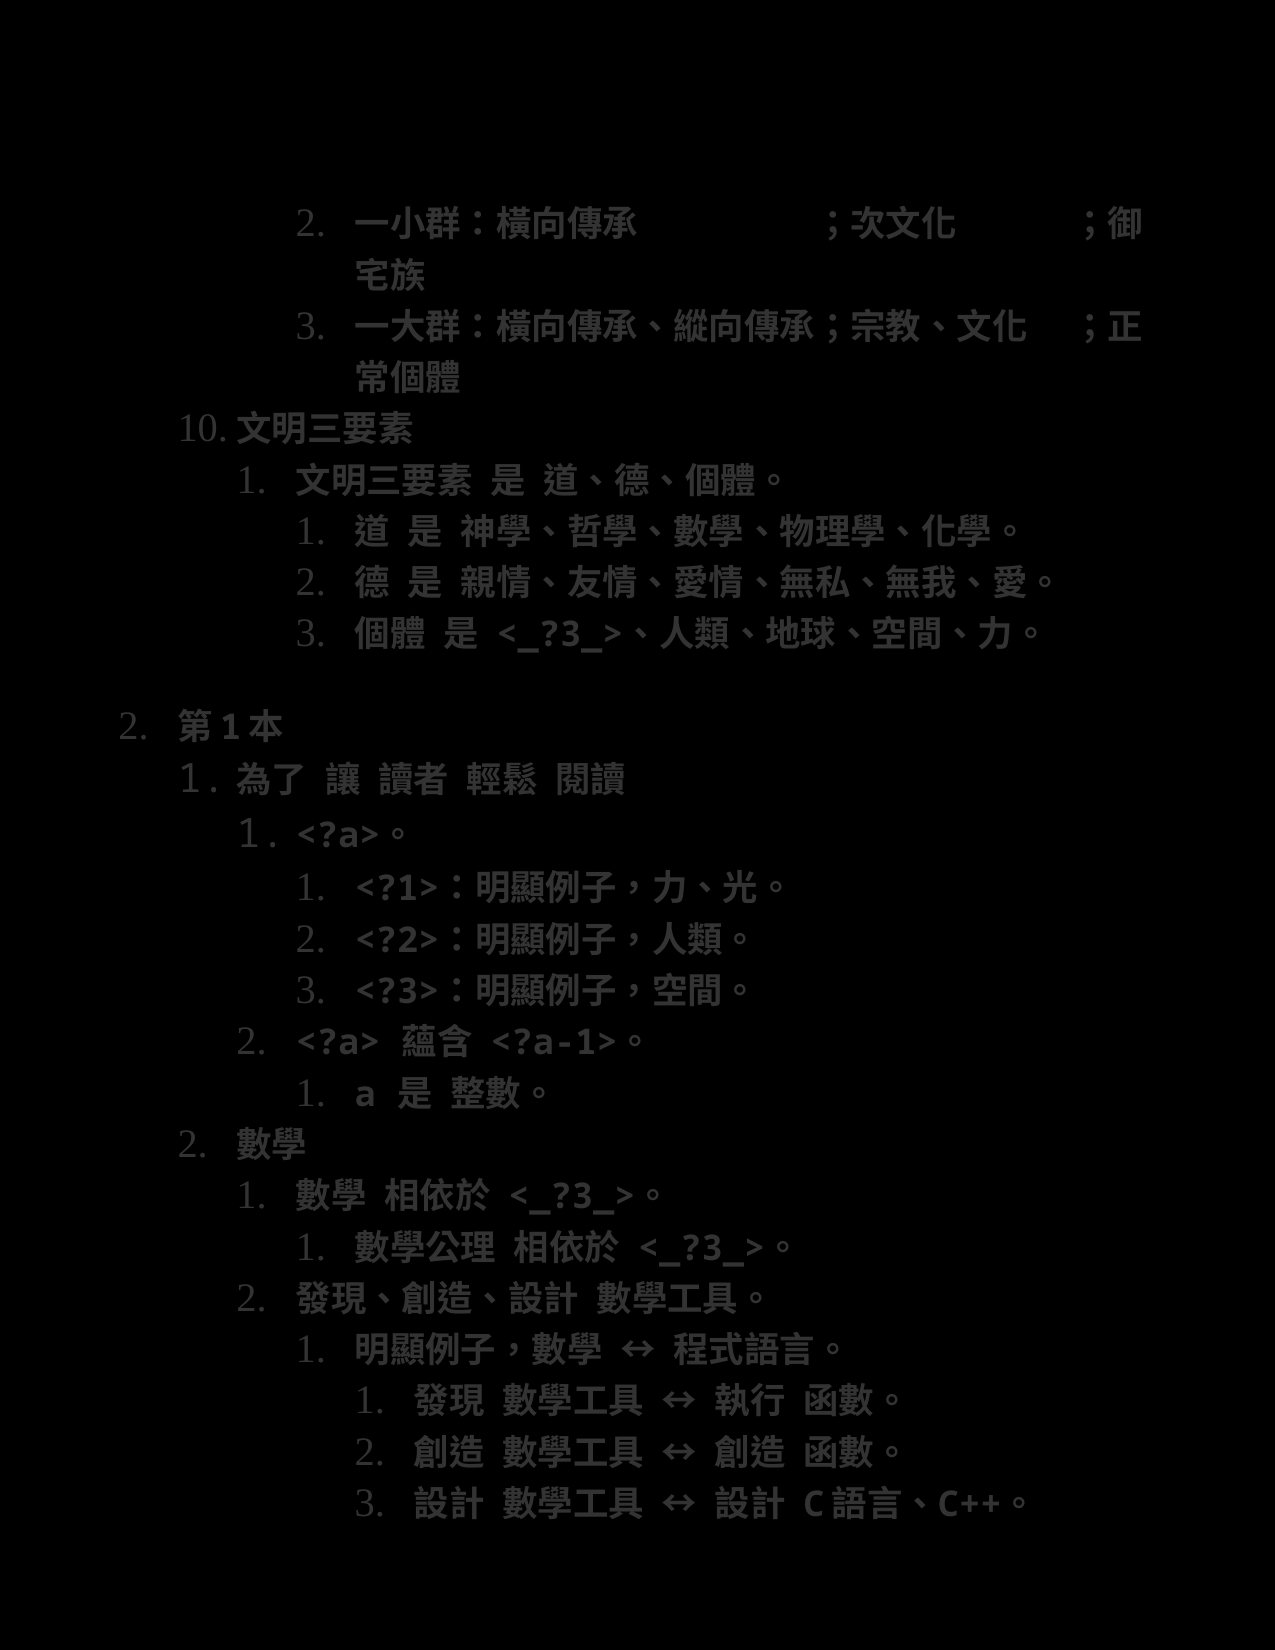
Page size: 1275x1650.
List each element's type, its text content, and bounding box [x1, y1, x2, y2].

list 德 是 親情、友情、愛情、無私、無我、愛。 [295, 554, 1157, 606]
list <?1>：明顯例子，力、光。 [295, 859, 1157, 911]
list <?2>：明顯例子，人類。 [295, 911, 1157, 962]
list 發現、創造、設計 數學工具。 [236, 1270, 1157, 1322]
list <?a> 蘊含 <?a-1>。 [236, 1014, 1157, 1065]
list 數學 [177, 1116, 1157, 1168]
list a 是 整數。 [295, 1065, 1157, 1116]
list 文明三要素 [177, 401, 1157, 452]
list 發現 數學工具 ↔ 執行 函數。 [354, 1373, 1157, 1424]
list 數學 相依於 <_?3_>。 [236, 1168, 1157, 1219]
list 道 是 神學、哲學、數學、物理學、化學。 [295, 503, 1157, 554]
list 設計 數學工具 ↔ 設計 C語言、C++。 [354, 1475, 1157, 1527]
list 第1本 [118, 698, 1157, 749]
list 一大群：橫向傳承、縱向傳承；宗教、文化 ；正常個體 [295, 298, 1157, 401]
list <?3>：明顯例子，空間。 [295, 962, 1157, 1014]
list 個體 是 <_?3_>、人類、地球、空間、力。 [295, 606, 1157, 657]
list 創造 數學工具 ↔ 創造 函數。 [354, 1424, 1157, 1475]
list 為了 讓 讀者 輕鬆 閱讀 [177, 749, 1157, 804]
list <?a>。 [236, 804, 1157, 859]
list 文明三要素 是 道、德、個體。 [236, 452, 1157, 503]
list 明顯例子，數學 ↔ 程式語言。 [295, 1322, 1157, 1373]
list 數學公理 相依於 <_?3_>。 [295, 1219, 1157, 1270]
list 一小群：橫向傳承 ；次文化 ；御宅族 [295, 196, 1157, 298]
